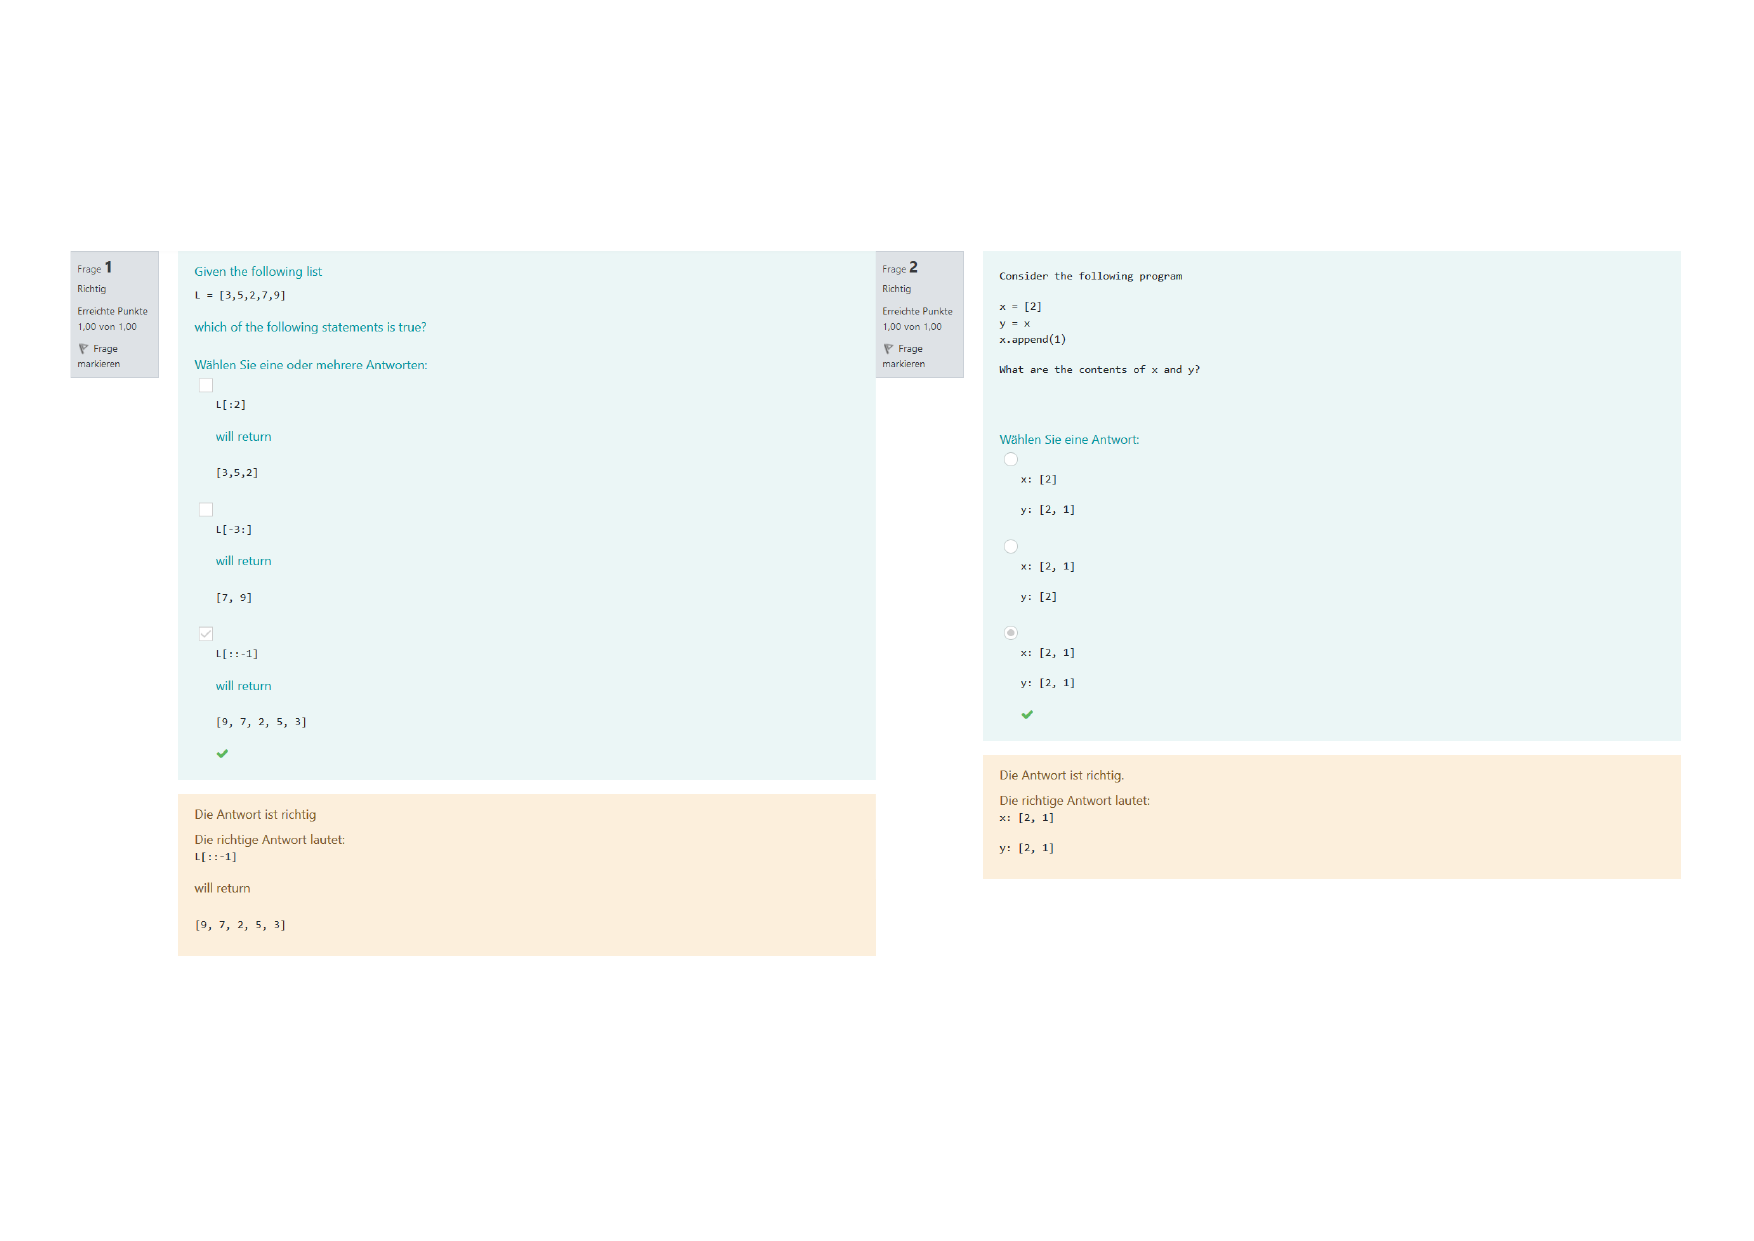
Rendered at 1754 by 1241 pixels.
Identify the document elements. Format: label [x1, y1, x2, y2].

picture [70, 251, 1681, 956]
